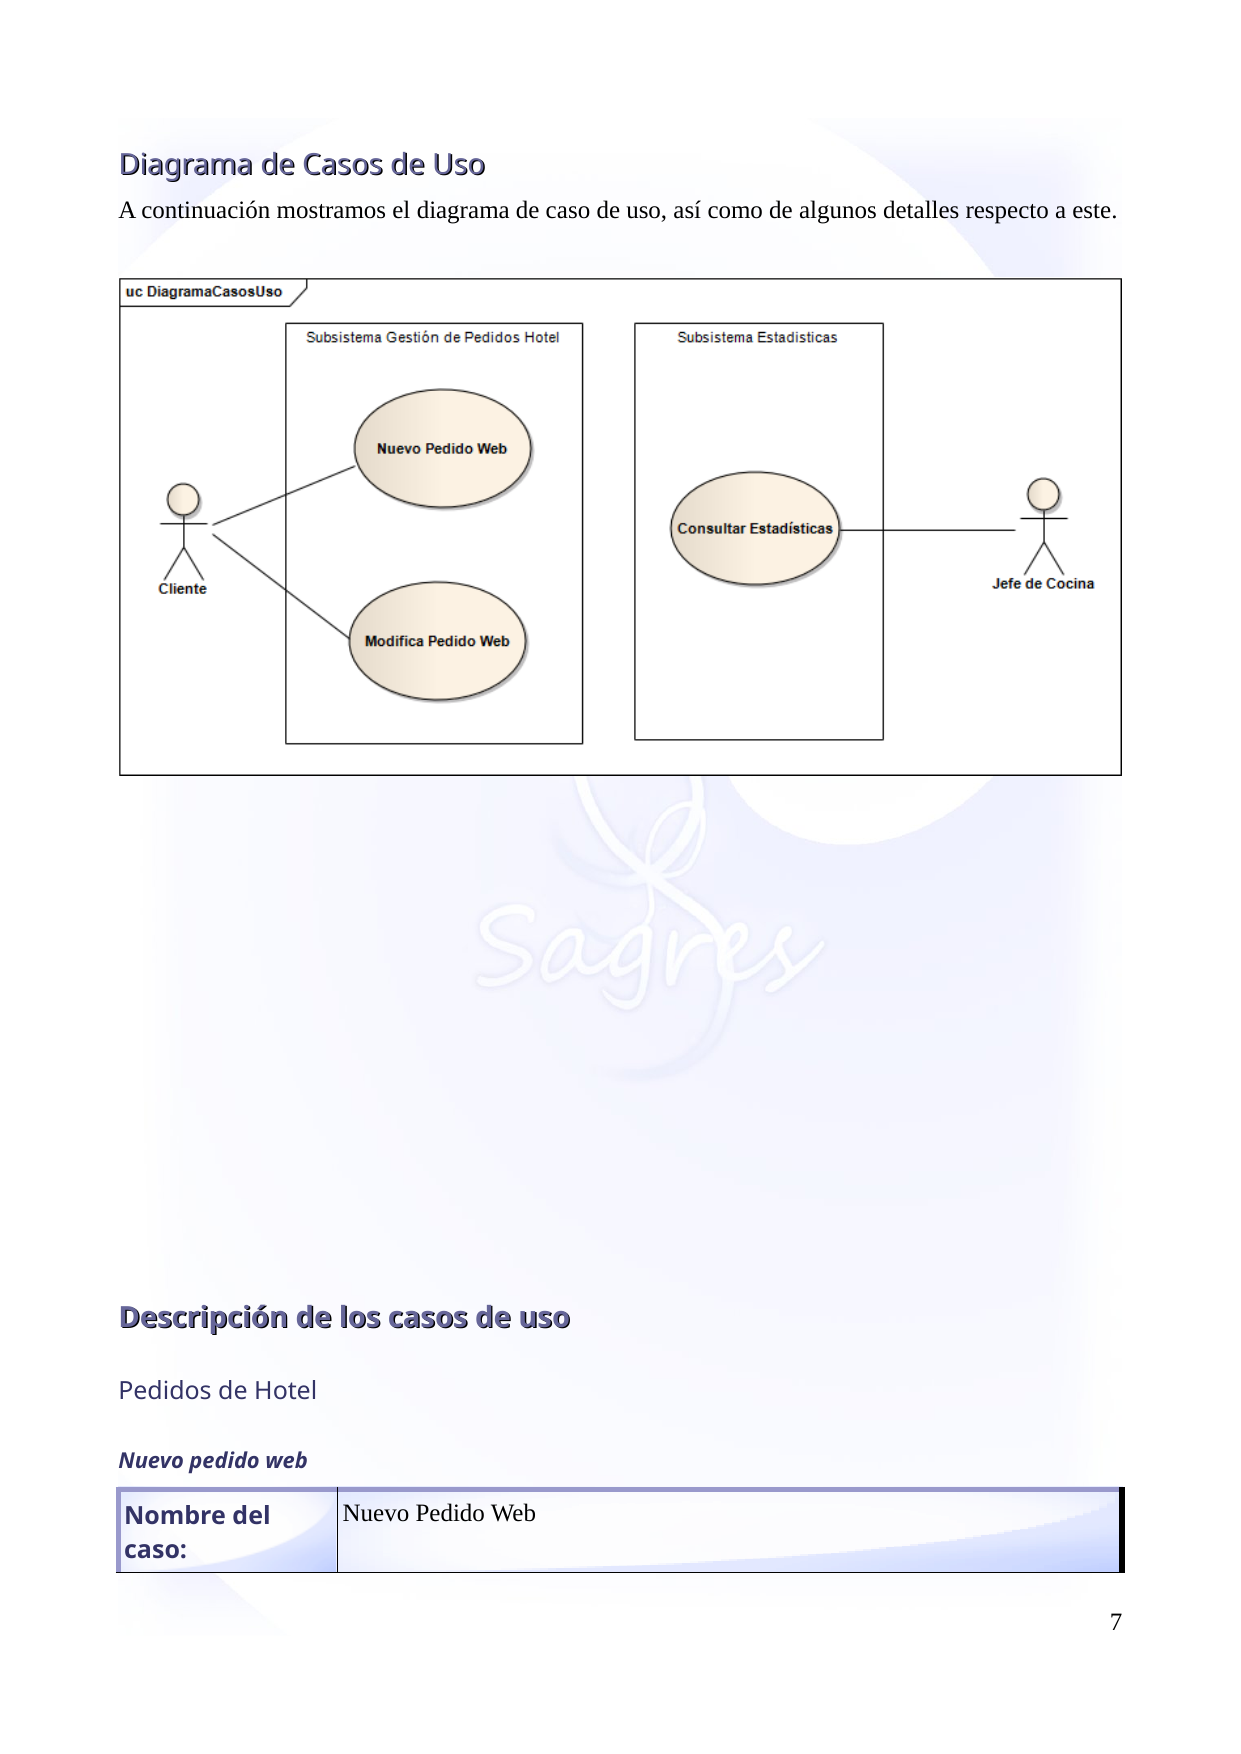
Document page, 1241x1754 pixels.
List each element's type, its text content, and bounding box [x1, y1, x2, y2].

table_header Nuevo Pedido Web [338, 1492, 1119, 1572]
table_header Nombre del caso: [121, 1492, 337, 1572]
picture [118, 1407, 1122, 1444]
subtitle Diagrama de Casos de Uso [118, 143, 1122, 183]
subtitle Pedidos de Hotel [118, 1373, 1122, 1407]
picture [118, 1474, 1122, 1487]
picture [118, 183, 1122, 195]
subtitle Descripción de los casos de uso [118, 1296, 1122, 1336]
subtitle Nuevo pedido web [118, 1444, 1122, 1474]
picture [118, 118, 1122, 143]
picture [118, 1336, 1122, 1373]
picture [118, 224, 1122, 1296]
picture [118, 1573, 1122, 1636]
text A continuación mostramos el diagrama de caso de uso, así como de algunos detalles respecto a este. [118, 195, 1122, 224]
